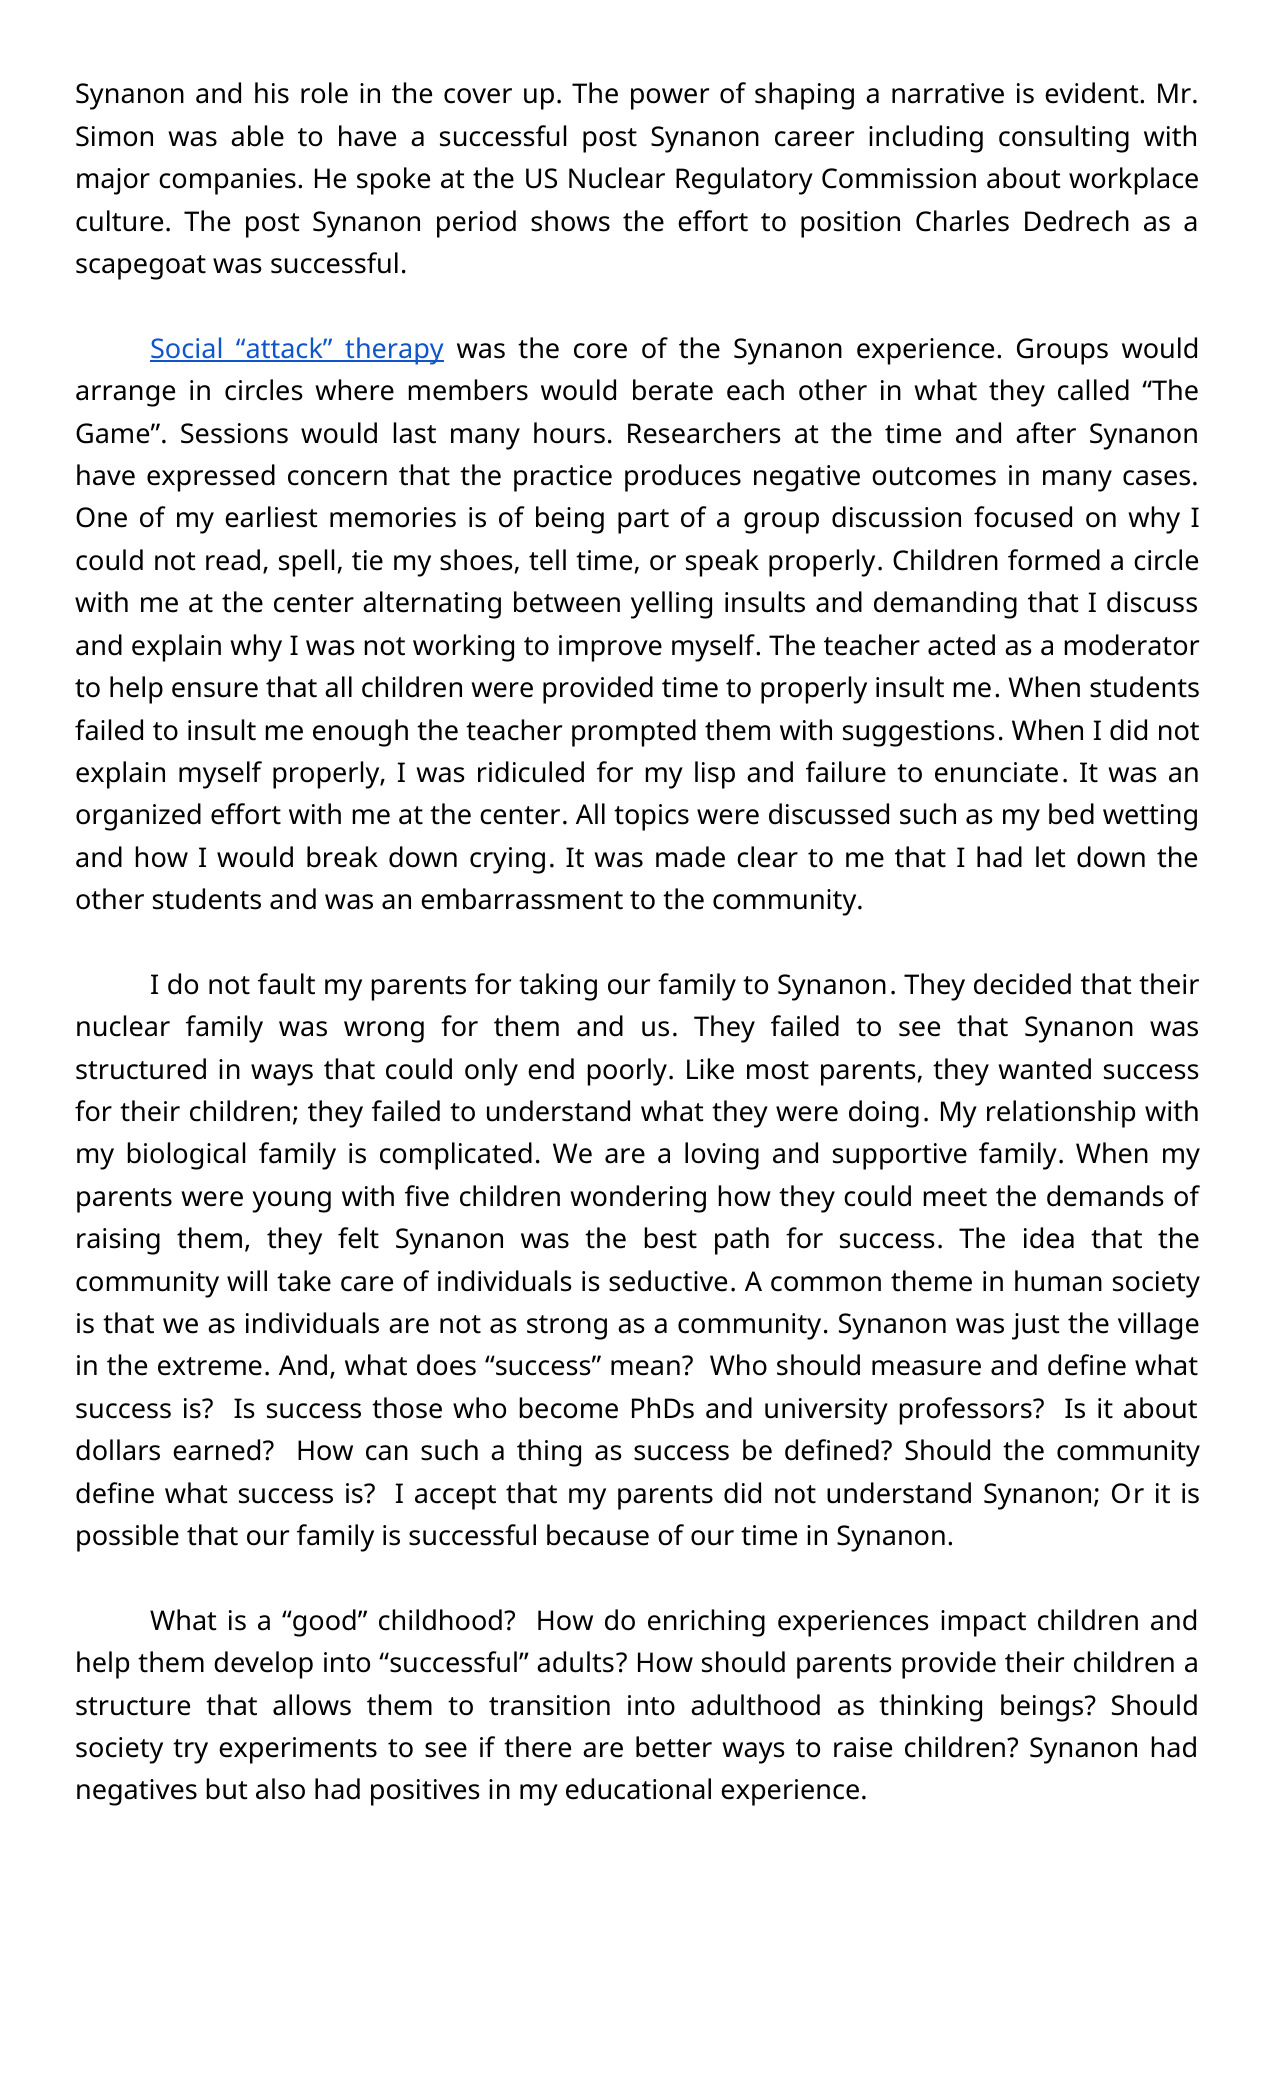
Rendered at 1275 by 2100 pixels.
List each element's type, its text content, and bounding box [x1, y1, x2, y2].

text Social “attack” therapy was the core of the Synanon experience. Groups would arrange in circles where members would berate each other in what they called “The Game”. Sessions would last many hours. Researchers at the time and after Synanon have expressed concern that the practice produces negative outcomes in many cases. One of my earliest memories is of being part of a group discussion focused on why I could not read, spell, tie my shoes, tell time, or speak properly. Children formed a circle with me at the center alternating between yelling insults and demanding that I discuss and explain why I was not working to improve myself. The teacher acted as a moderator to help ensure that all children were provided time to properly insult me. When students failed to insult me enough the teacher prompted them with suggestions. When I did not explain myself properly, I was ridiculed for my lisp and failure to enunciate. It was an organized effort with me at the center. All topics were discussed such as my bed wetting and how I would break down crying. It was made clear to me that I had let down the other students and was an embarrassment to the community. [75, 329, 1200, 917]
text I do not fault my parents for taking our family to Synanon. They decided that their nuclear family was wrong for them and us. They failed to see that Synanon was structured in ways that could only end poorly. Like most parents, they wanted success for their children; they failed to understand what they were doing. My relationship with my biological family is complicated. We are a loving and supportive family. When my parents were young with five children wondering how they could meet the demands of raising them, they felt Synanon was the best path for success. The idea that the community will take care of individuals is seductive. A common theme in human society is that we as individuals are not as strong as a community. Synanon was just the village in the extreme. And, what does “success” mean? Who should measure and define what success is? Is success those who become PhDs and university professors? Is it about dollars earned? How can such a thing as success be defined? Should the community define what success is? I accept that my parents did not understand Synanon; Or it is possible that our family is successful because of our time in Synanon. [75, 965, 1200, 1553]
text What is a “good” childhood? How do enriching experiences impact children and help them develop into “successful” adults? How should parents provide their children a structure that allows them to transition into adulthood as thinking beings? Should society try experiments to see if there are better ways to raise children? Synanon had negatives but also had positives in my educational experience. [75, 1601, 1200, 1808]
text Synanon and his role in the cover up. The power of shaping a narrative is evident. Mr. Simon was able to have a successful post Synanon career including consulting with major companies. He spoke at the US Nuclear Regulatory Commission about workplace culture. The post Synanon period shows the effort to position Charles Dedrech as a scapegoat was successful. [75, 75, 1200, 281]
